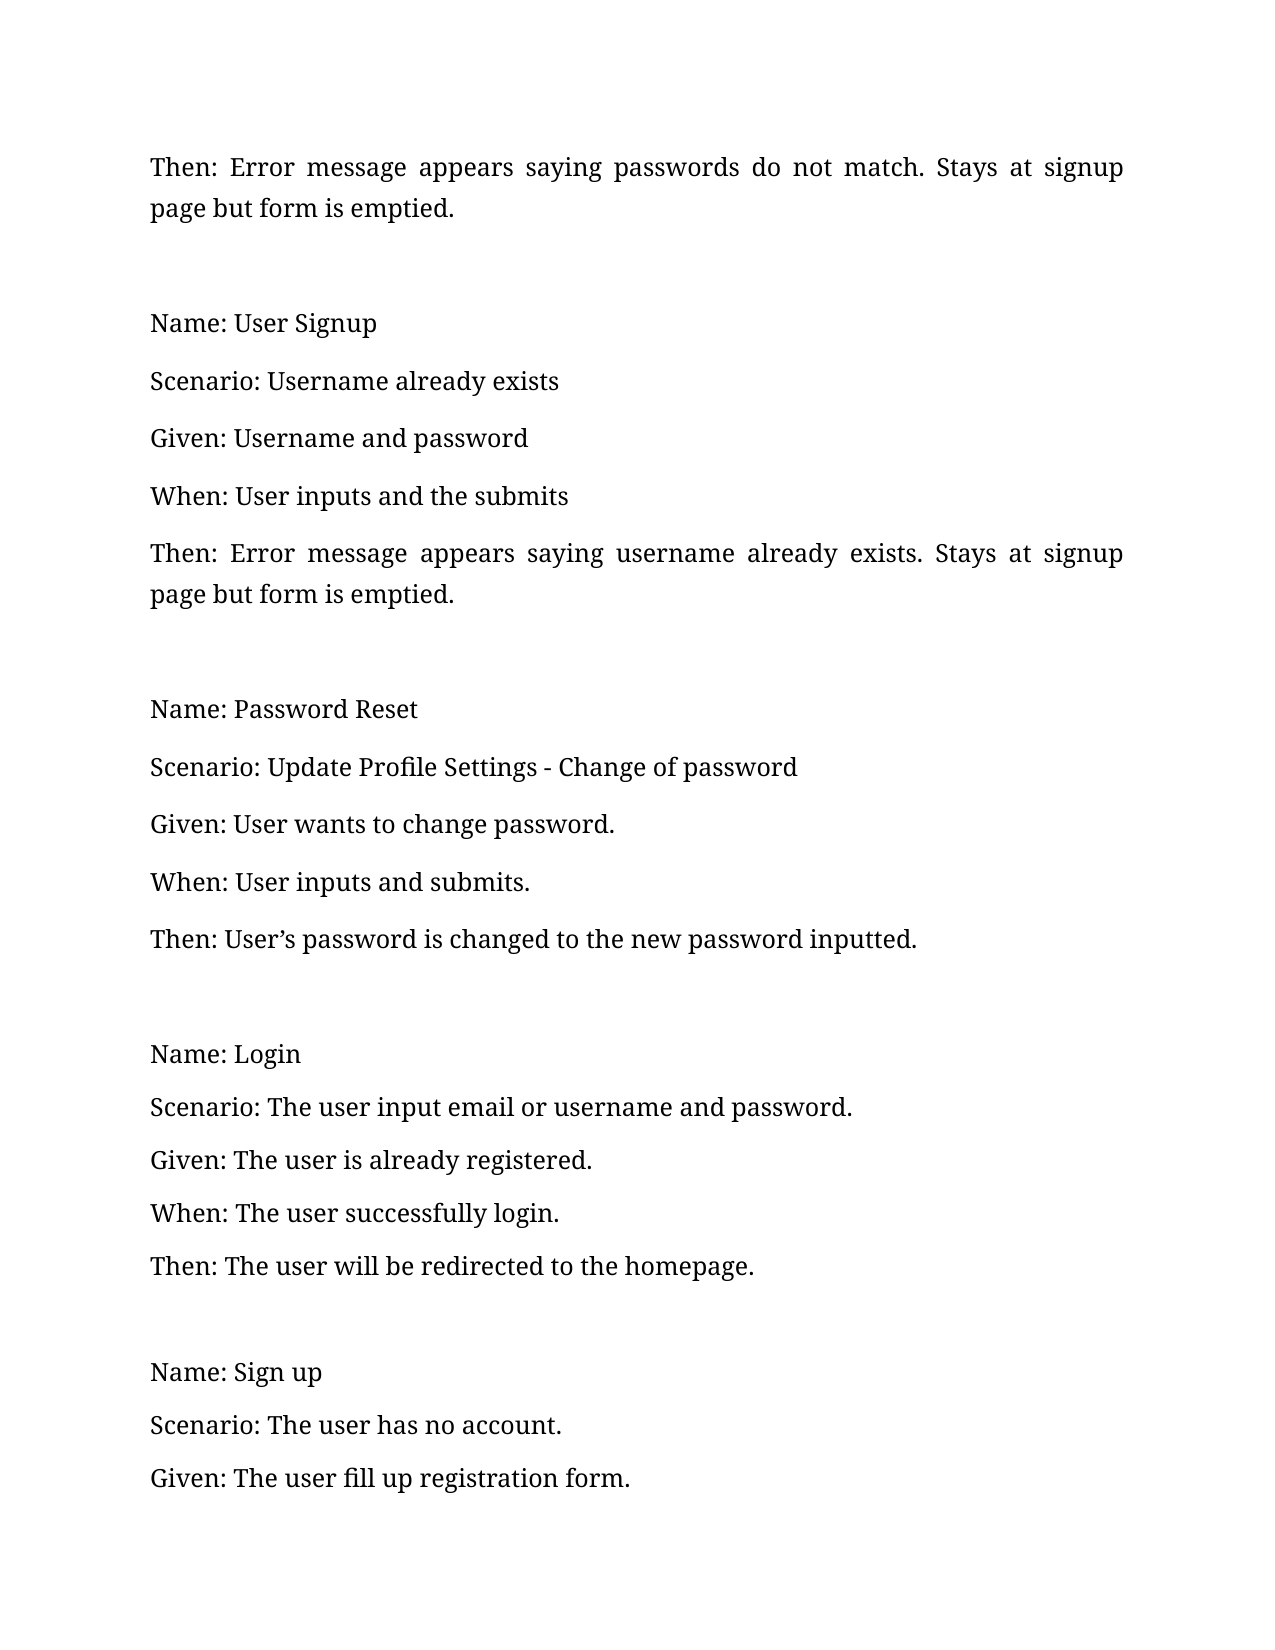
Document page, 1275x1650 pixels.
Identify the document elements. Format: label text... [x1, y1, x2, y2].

text Given: The user fill up registration form. [150, 1461, 1125, 1495]
text Name: Sign up [150, 1355, 1125, 1389]
text Name: Password Reset [150, 692, 1125, 726]
text Then: Error message appears saying username already exists. Stays at signup page but form is emptied. [150, 536, 1125, 611]
text Then: User’s password is changed to the new password inputted. [150, 922, 1125, 956]
text Name: Login [150, 1037, 1125, 1071]
text Scenario: Update Profile Settings - Change of password [150, 749, 1125, 783]
text Scenario: Username already exists [150, 363, 1125, 397]
text Scenario: The user input email or username and password. [150, 1090, 1125, 1124]
text Then: Error message appears saying passwords do not match. Stays at signup page but form is emptied. [150, 150, 1125, 225]
text Given: User wants to change password. [150, 807, 1125, 841]
text Given: The user is already registered. [150, 1143, 1125, 1177]
text Given: Username and password [150, 421, 1125, 455]
text When: User inputs and the submits [150, 478, 1125, 512]
text Name: User Signup [150, 306, 1125, 340]
text Then: The user will be redirected to the homepage. [150, 1249, 1125, 1283]
text When: User inputs and submits. [150, 864, 1125, 898]
text When: The user successfully login. [150, 1196, 1125, 1230]
text Scenario: The user has no account. [150, 1408, 1125, 1442]
